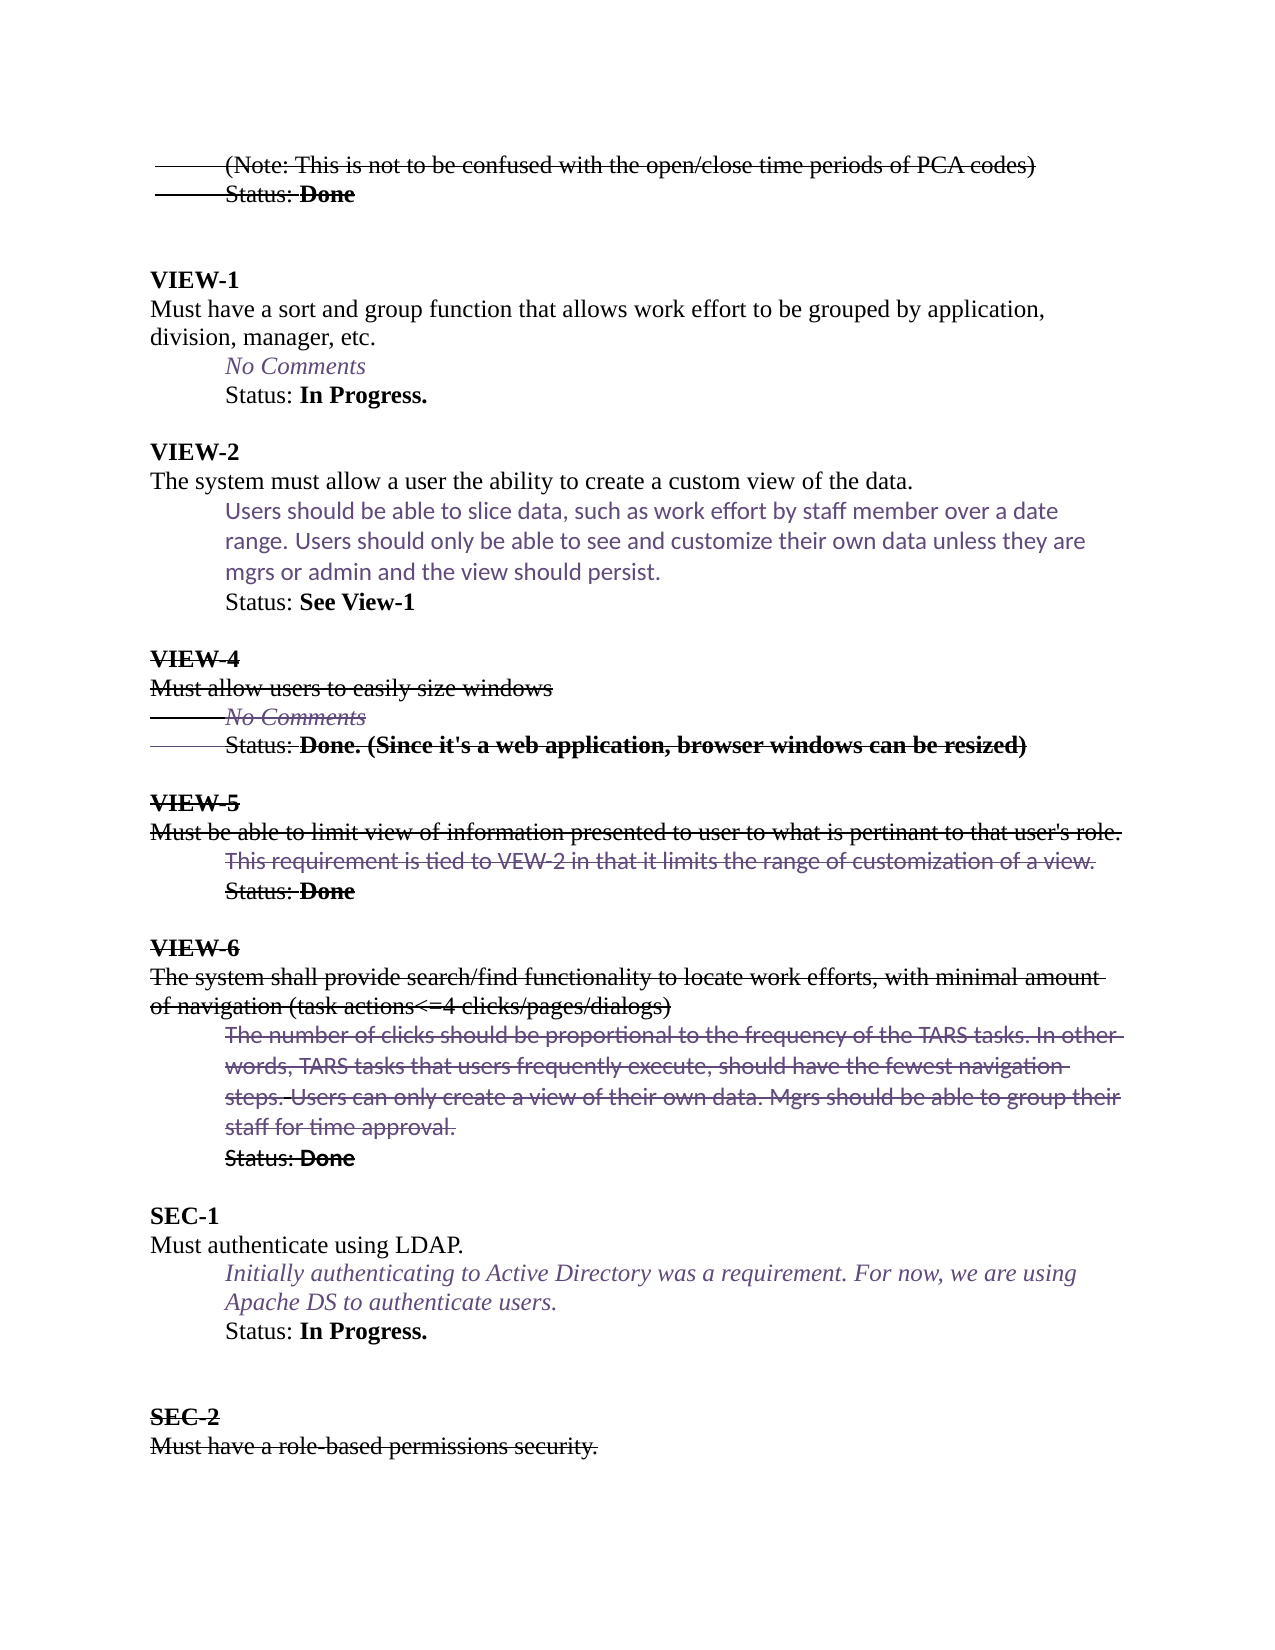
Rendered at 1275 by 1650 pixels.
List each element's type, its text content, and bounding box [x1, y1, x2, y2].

text VIEW-6 [150, 933, 1125, 962]
text The system must allow a user the ability to create a custom view of the data. [150, 466, 1125, 495]
text The system shall provide search/find functionality to locate work efforts, with minimal amount of navigation (task actions<=4 clicks/pages/dialogs) [150, 962, 1125, 1019]
text SEC-1 [150, 1201, 1125, 1230]
text VIEW-5 [150, 788, 1125, 817]
text VIEW-1 [150, 265, 1125, 294]
text Initially authenticating to Active Directory was a requirement. For now, we are using Apache DS to authenticate users. [225, 1258, 1125, 1316]
text SEC-2 [150, 1402, 1125, 1431]
text Must authenticate using LDAP. [150, 1230, 1125, 1258]
text Users should be able to slice data, such as work effort by staff member over a date range. Users should only be able to see and customize their own data unless they are mgrs or admin and the view should persist. [225, 495, 1125, 587]
text Status: Done [150, 876, 1125, 904]
text Must allow users to easily size windows [150, 673, 1125, 702]
text Must have a role-based permissions security. [150, 1431, 1125, 1460]
text (Note: This is not to be confused with the open/close time periods of PCA codes) [155, 150, 1125, 179]
text Status: See View-1 [150, 587, 1125, 615]
text Status: Done. (Since it's a web application, browser windows can be resized) [150, 730, 1125, 759]
text Status: Done [155, 179, 1125, 207]
text Must be able to limit view of information presented to user to what is pertinant to that user's role. [150, 817, 1125, 845]
text Status: In Progress. [225, 380, 1125, 409]
text Must have a sort and group function that allows work effort to be grouped by application, division, manager, etc. [150, 294, 1125, 351]
text The number of clicks should be proportional to the frequency of the TARS tasks. In other words, TARS tasks that users frequently execute, should have the fewest navigation steps. Users can only create a view of their own data. Mgrs should be able to group their staff for time approval. [225, 1019, 1125, 1142]
text This requirement is tied to VEW-2 in that it limits the range of customization of a view. [150, 845, 1125, 876]
text VIEW-4 [150, 644, 1125, 673]
text Status: In Progress. [225, 1316, 1125, 1345]
text No Comments [150, 702, 1125, 730]
text Status: Done [225, 1142, 1125, 1172]
text No Comments [150, 351, 1125, 380]
text VIEW-2 [150, 437, 1125, 466]
